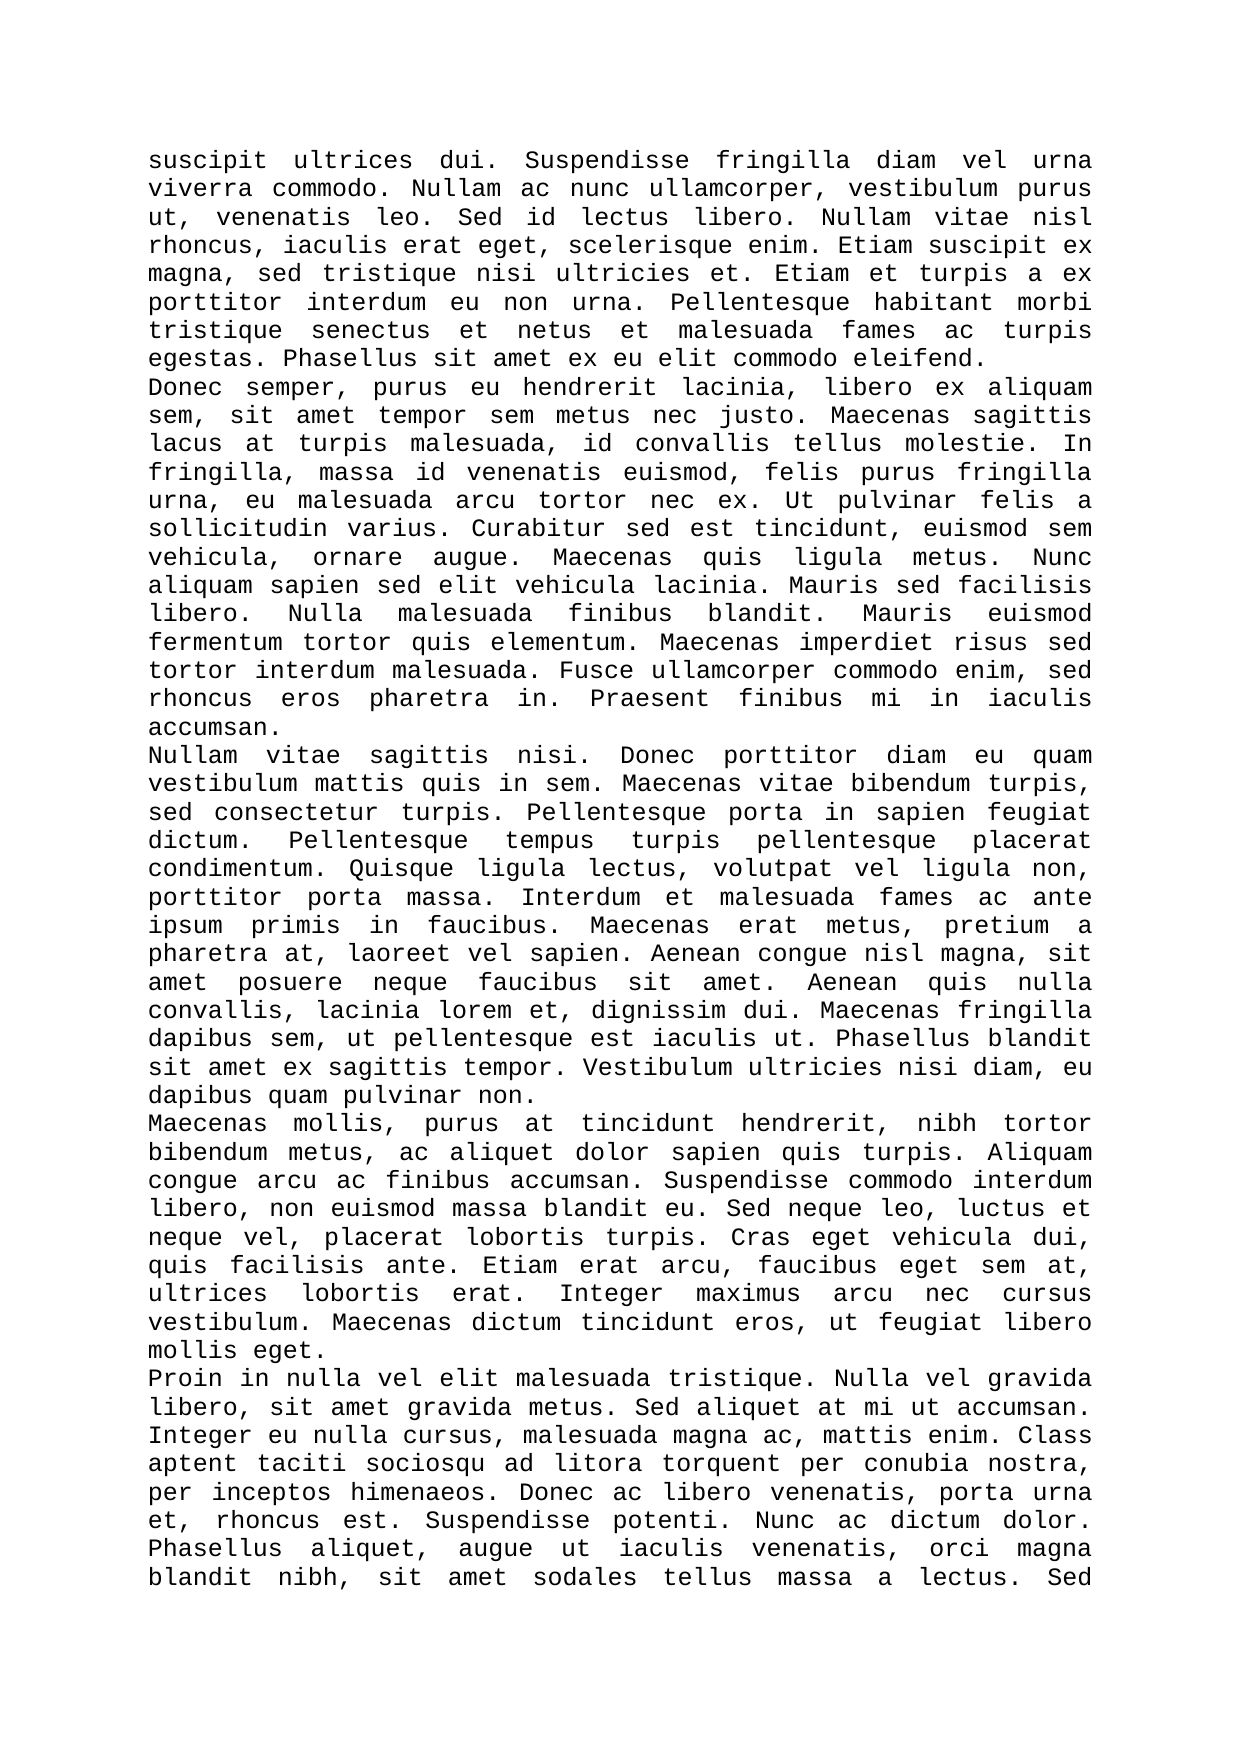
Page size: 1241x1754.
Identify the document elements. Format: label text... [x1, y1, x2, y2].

text suscipit ultrices dui. Suspendisse fringilla diam vel urna viverra commodo. Nullam ac nunc ullamcorper, vestibulum purus ut, venenatis leo. Sed id lectus libero. Nullam vitae nisl rhoncus, iaculis erat eget, scelerisque enim. Etiam suscipit ex magna, sed tristique nisi ultricies et. Etiam et turpis a ex porttitor interdum eu non urna. Pellentesque habitant morbi tristique senectus et netus et malesuada fames ac turpis egestas. Phasellus sit amet ex eu elit commodo eleifend. [148, 148, 1093, 374]
text Maecenas mollis, purus at tincidunt hendrerit, nibh tortor bibendum metus, ac aliquet dolor sapien quis turpis. Aliquam congue arcu ac finibus accumsan. Suspendisse commodo interdum libero, non euismod massa blandit eu. Sed neque leo, luctus et neque vel, placerat lobortis turpis. Cras eget vehicula dui, quis facilisis ante. Etiam erat arcu, faucibus eget sem at, ultrices lobortis erat. Integer maximus arcu nec cursus vestibulum. Maecenas dictum tincidunt eros, ut feugiat libero mollis eget. [148, 1111, 1093, 1366]
text Proin in nulla vel elit malesuada tristique. Nulla vel gravida libero, sit amet gravida metus. Sed aliquet at mi ut accumsan. Integer eu nulla cursus, malesuada magna ac, mattis enim. Class aptent taciti sociosqu ad litora torquent per conubia nostra, per inceptos himenaeos. Donec ac libero venenatis, porta urna et, rhoncus est. Suspendisse potenti. Nunc ac dictum dolor. Phasellus aliquet, augue ut iaculis venenatis, orci magna blandit nibh, sit amet sodales tellus massa a lectus. Sed [148, 1366, 1093, 1593]
text Nullam vitae sagittis nisi. Donec porttitor diam eu quam vestibulum mattis quis in sem. Maecenas vitae bibendum turpis, sed consectetur turpis. Pellentesque porta in sapien feugiat dictum. Pellentesque tempus turpis pellentesque placerat condimentum. Quisque ligula lectus, volutpat vel ligula non, porttitor porta massa. Interdum et malesuada fames ac ante ipsum primis in faucibus. Maecenas erat metus, pretium a pharetra at, laoreet vel sapien. Aenean congue nisl magna, sit amet posuere neque faucibus sit amet. Aenean quis nulla convallis, lacinia lorem et, dignissim dui. Maecenas fringilla dapibus sem, ut pellentesque est iaculis ut. Phasellus blandit sit amet ex sagittis tempor. Vestibulum ultricies nisi diam, eu dapibus quam pulvinar non. [148, 743, 1093, 1111]
text Donec semper, purus eu hendrerit lacinia, libero ex aliquam sem, sit amet tempor sem metus nec justo. Maecenas sagittis lacus at turpis malesuada, id convallis tellus molestie. In fringilla, massa id venenatis euismod, felis purus fringilla urna, eu malesuada arcu tortor nec ex. Ut pulvinar felis a sollicitudin varius. Curabitur sed est tincidunt, euismod sem vehicula, ornare augue. Maecenas quis ligula metus. Nunc aliquam sapien sed elit vehicula lacinia. Mauris sed facilisis libero. Nulla malesuada finibus blandit. Mauris euismod fermentum tortor quis elementum. Maecenas imperdiet risus sed tortor interdum malesuada. Fusce ullamcorper commodo enim, sed rhoncus eros pharetra in. Praesent finibus mi in iaculis accumsan. [148, 374, 1093, 743]
